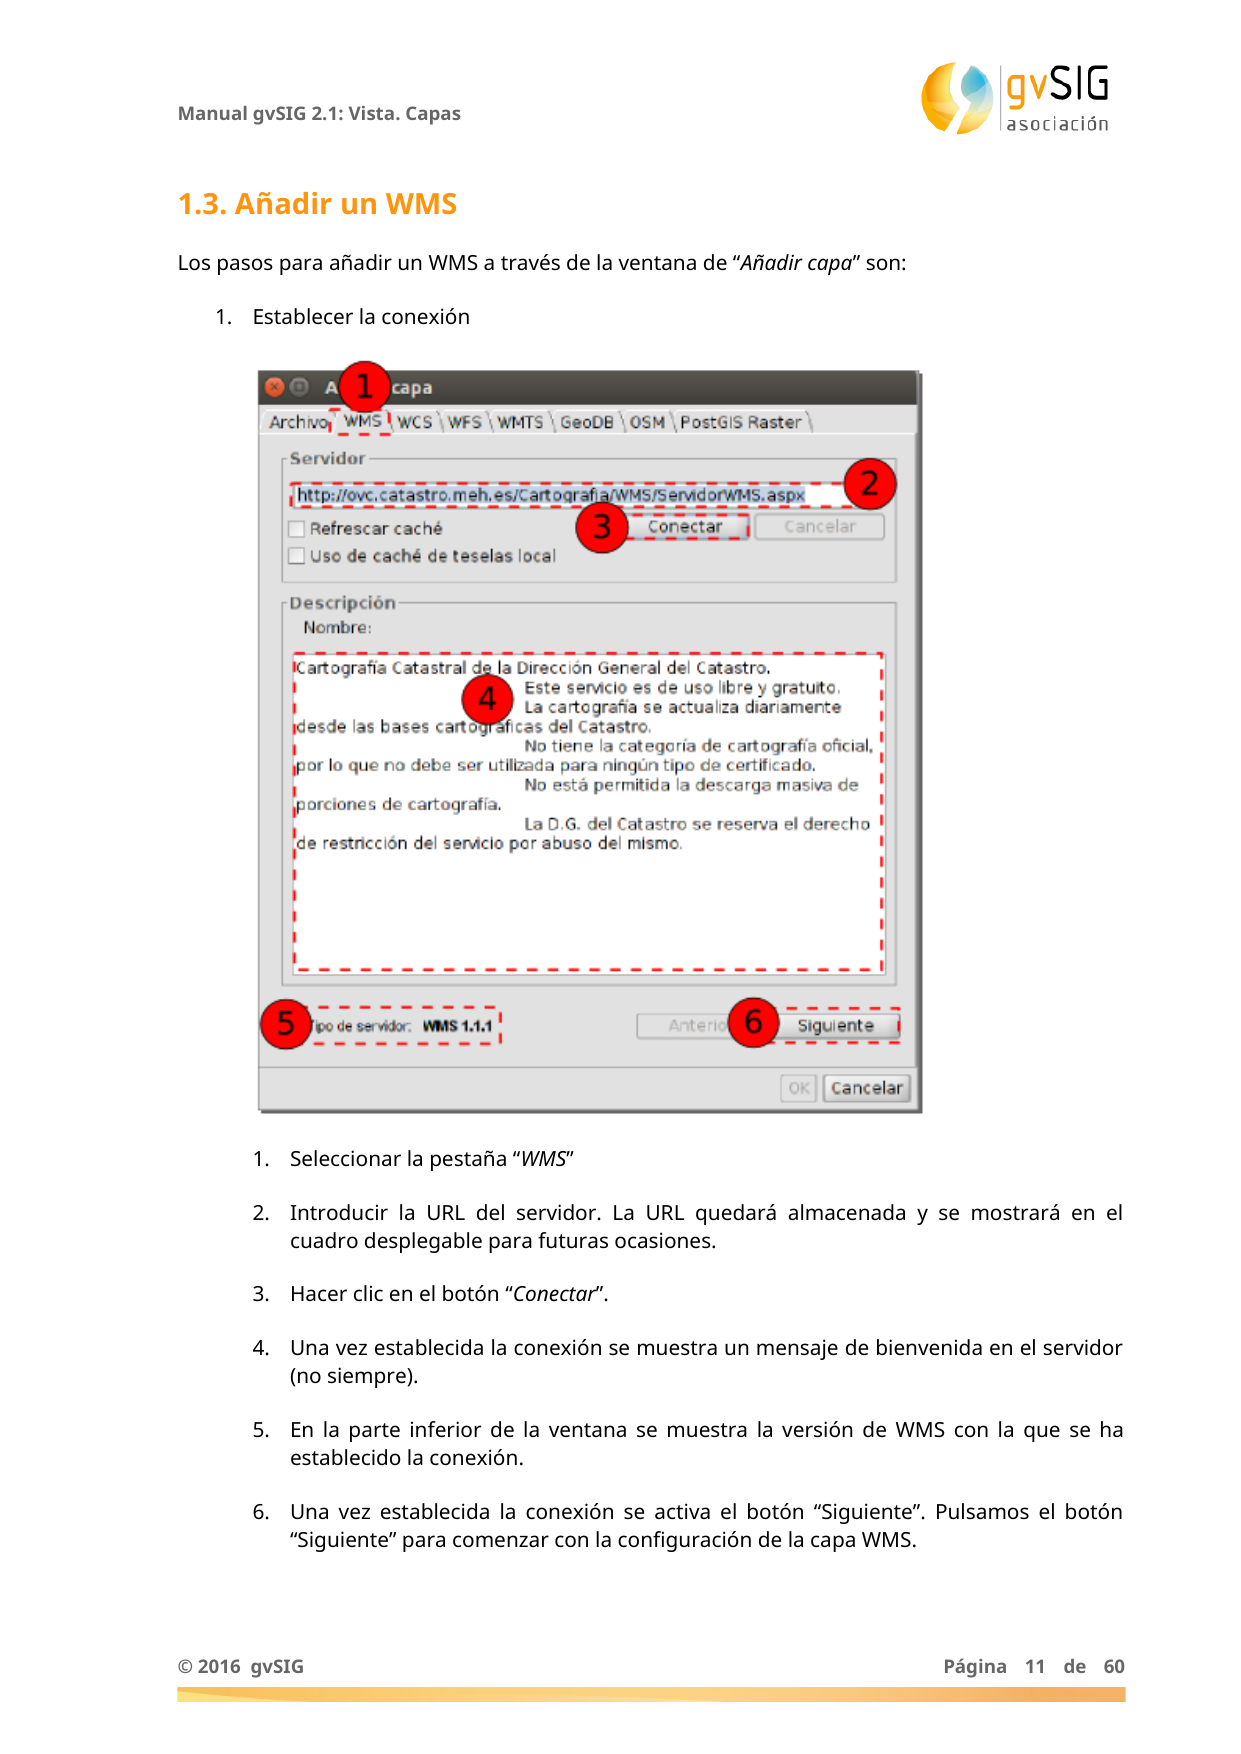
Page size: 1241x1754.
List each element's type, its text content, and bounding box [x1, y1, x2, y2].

list Hacer clic en el botón “Conectar”. [252, 1279, 1125, 1308]
list Seleccionar la pestaña “WMS” [252, 1144, 1125, 1173]
picture [902, 47, 1122, 148]
picture [177, 1687, 1126, 1702]
list Establecer la conexión [215, 302, 1125, 330]
list Introducir la URL del servidor. La URL quedará almacenada y se mostrará en el cuadro desplegable para futuras ocasiones. [252, 1198, 1125, 1254]
text Los pasos para añadir un WMS a través de la ventana de “Añadir capa” son: [177, 248, 1125, 277]
subtitle 1.3. Añadir un WMS [177, 184, 1125, 223]
list Una vez establecida la conexión se activa el botón “Siguiente”. Pulsamos el botón “Siguiente” para comenzar con la configuración de la capa WMS. [252, 1497, 1125, 1554]
list Una vez establecida la conexión se muestra un mensaje de bienvenida en el servidor (no siempre). [252, 1333, 1125, 1390]
picture [252, 355, 929, 1120]
list En la parte inferior de la ventana se muestra la versión de WMS con la que se ha establecido la conexión. [252, 1415, 1125, 1472]
